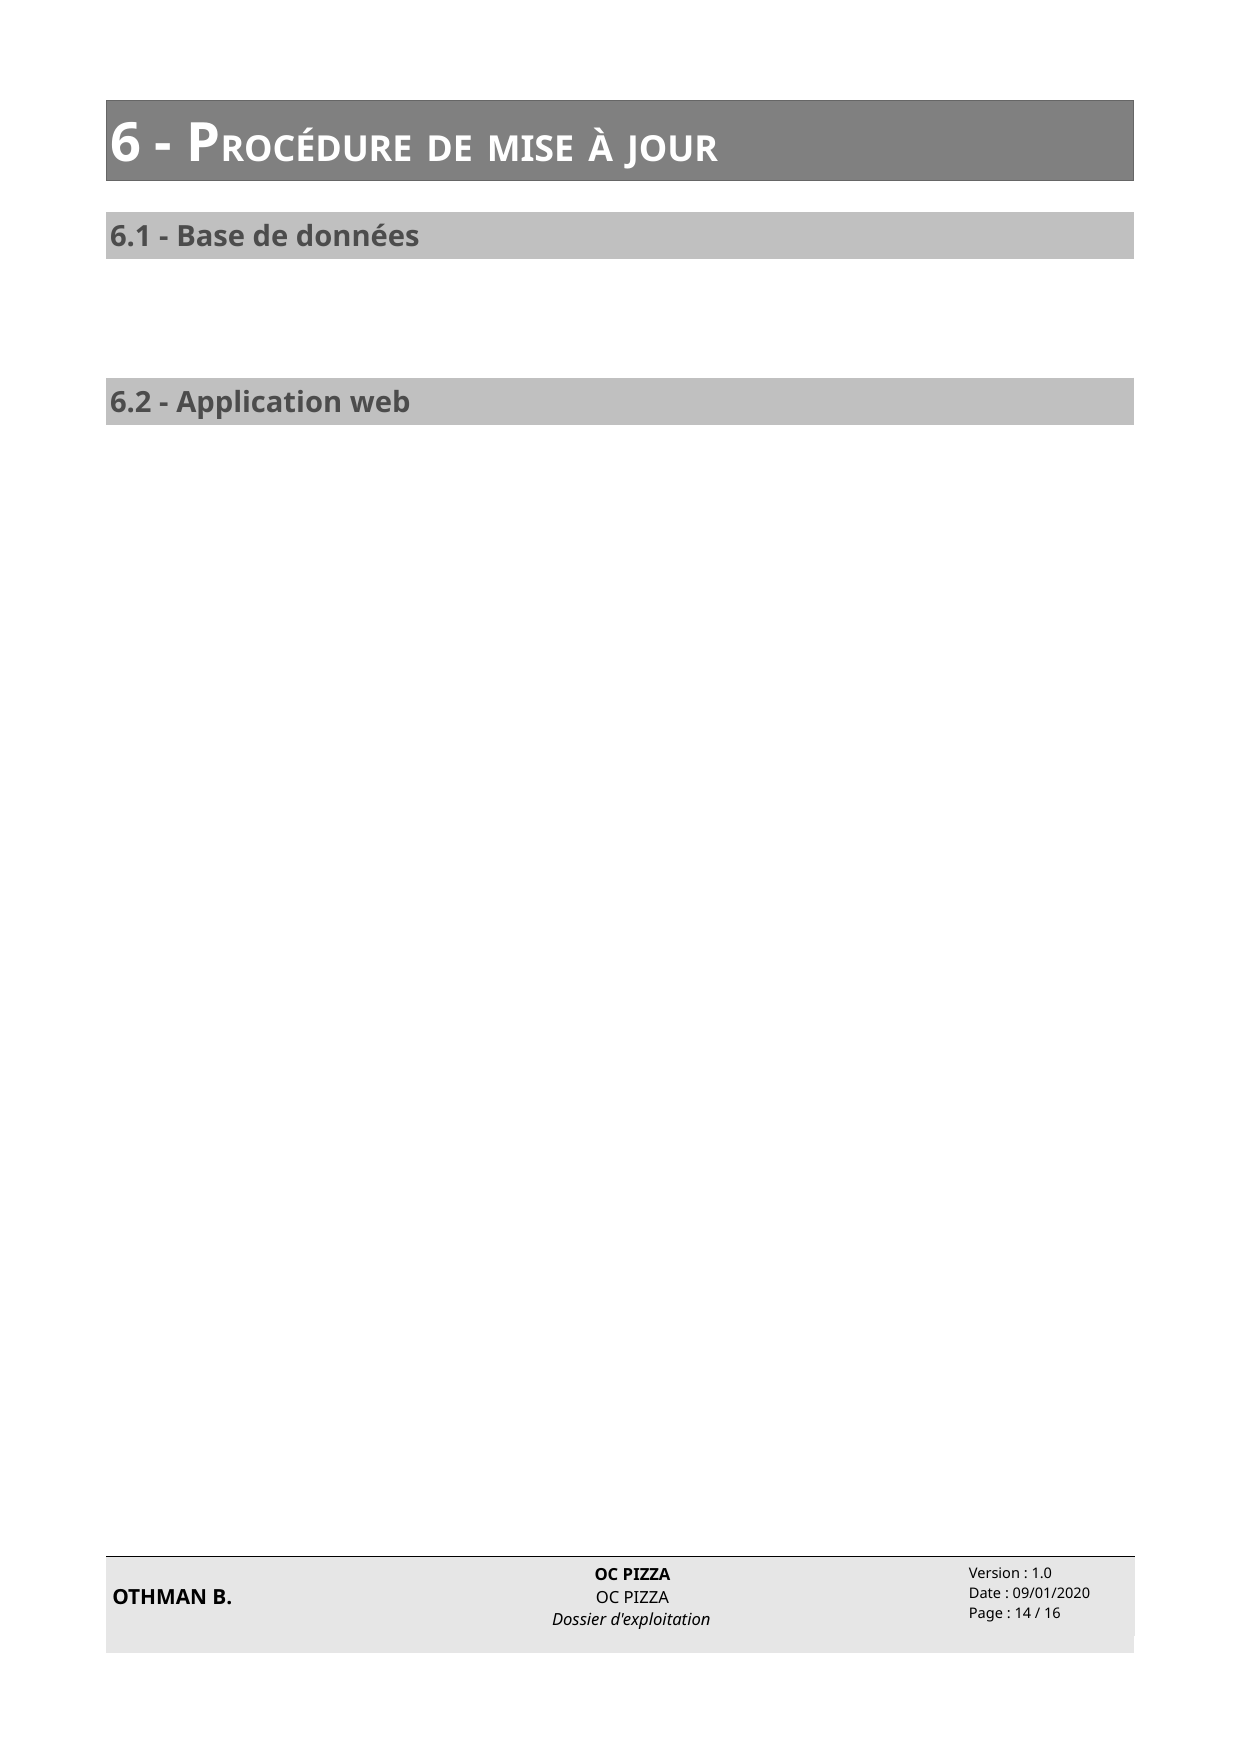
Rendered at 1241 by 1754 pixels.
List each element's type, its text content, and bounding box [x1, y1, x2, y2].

subtitle Procédure de mise à jour [107, 101, 1133, 180]
subtitle Application web [107, 379, 1133, 424]
subtitle Base de données [107, 213, 1133, 258]
